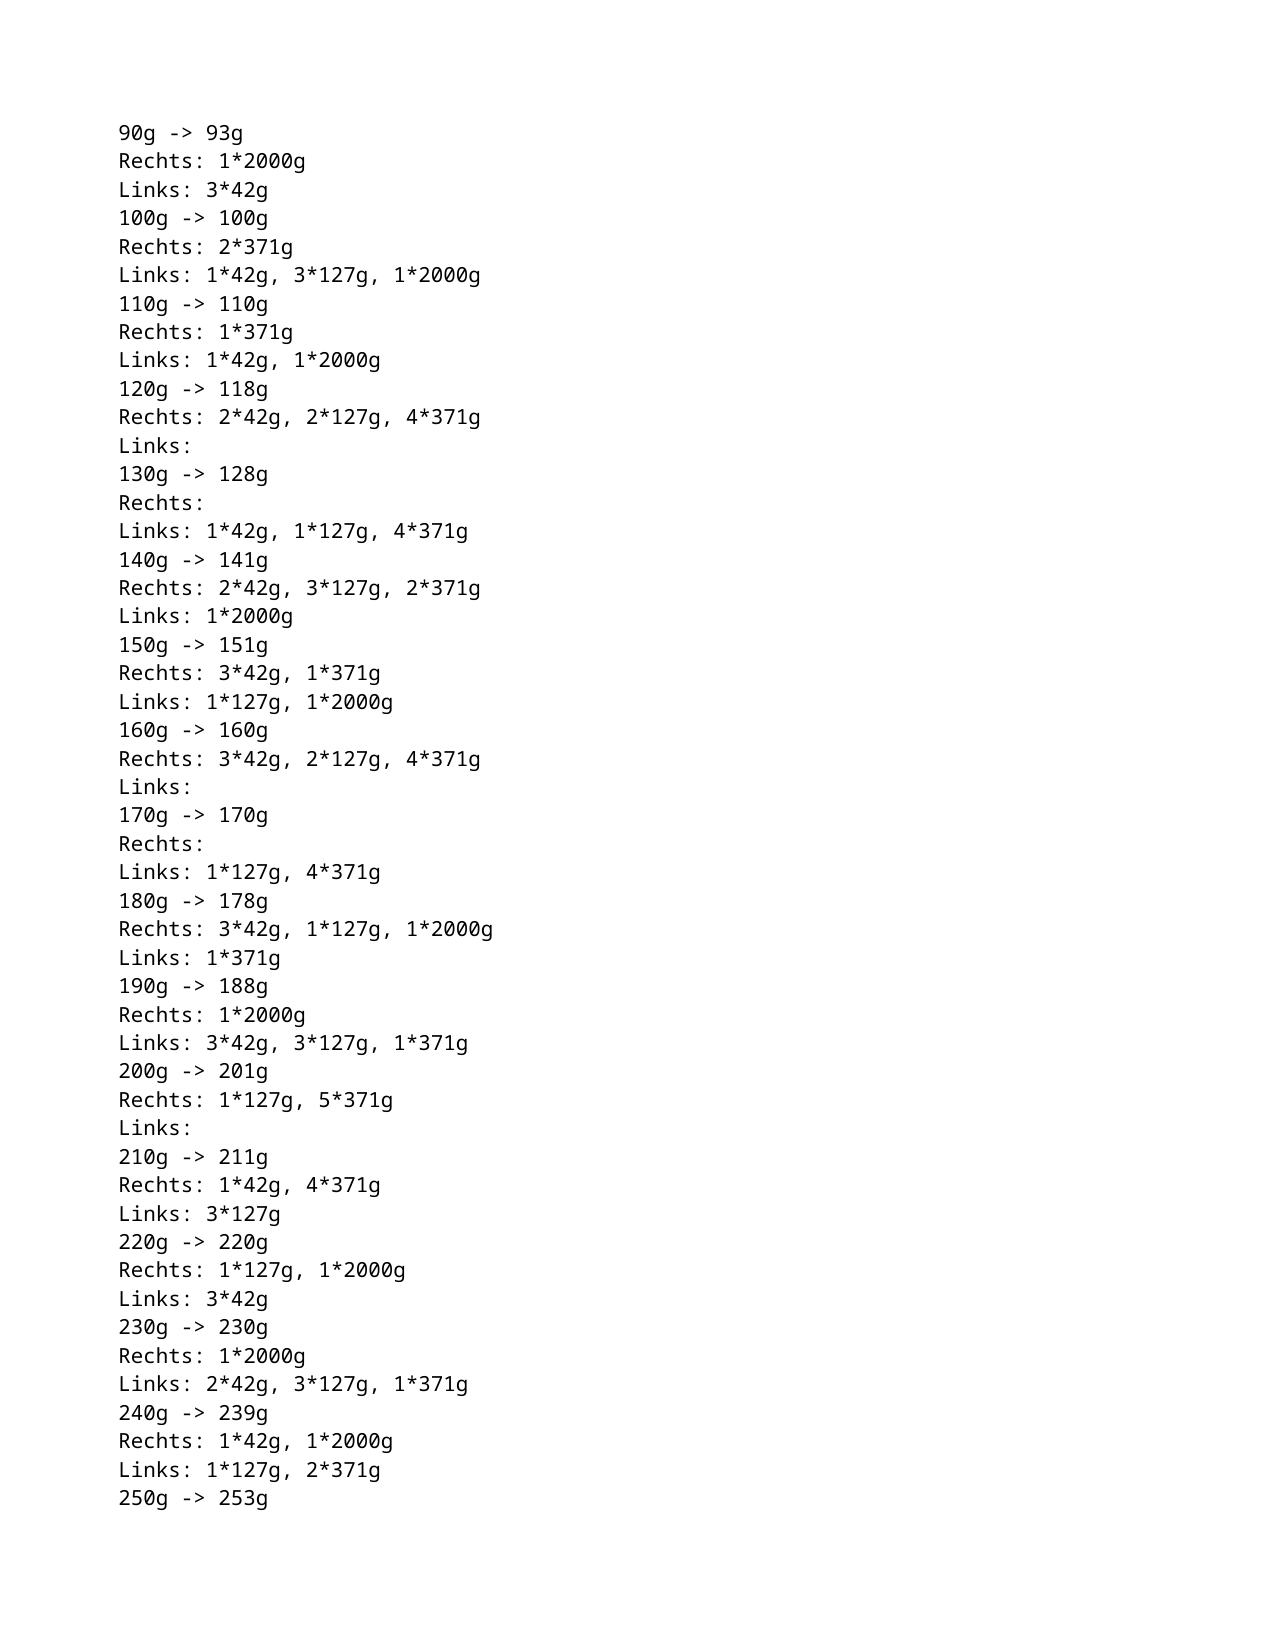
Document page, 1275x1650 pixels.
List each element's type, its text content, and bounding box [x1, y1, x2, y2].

text Rechts: 3*42g, 1*371g [118, 658, 1157, 687]
text Rechts: 1*2000g [118, 1341, 1157, 1369]
text Links: 3*42g [118, 1284, 1157, 1312]
text Rechts: 1*371g [118, 317, 1157, 346]
text Links: 1*127g, 2*371g [118, 1455, 1157, 1483]
text Links: [118, 772, 1157, 801]
text 160g -> 160g [118, 715, 1157, 744]
text 140g -> 141g [118, 545, 1157, 573]
text Rechts: 1*127g, 5*371g [118, 1085, 1157, 1113]
text 170g -> 170g [118, 801, 1157, 829]
text 120g -> 118g [118, 374, 1157, 402]
text 90g -> 93g [118, 118, 1157, 147]
text Rechts: 1*42g, 1*2000g [118, 1426, 1157, 1455]
text 220g -> 220g [118, 1227, 1157, 1256]
text 150g -> 151g [118, 630, 1157, 658]
text Links: [118, 431, 1157, 459]
text Links: [118, 1113, 1157, 1142]
text Links: 1*2000g [118, 602, 1157, 630]
text Links: 2*42g, 3*127g, 1*371g [118, 1369, 1157, 1398]
text Links: 1*127g, 1*2000g [118, 687, 1157, 715]
text 200g -> 201g [118, 1057, 1157, 1085]
text Rechts: 1*2000g [118, 1000, 1157, 1028]
text Rechts: 1*42g, 4*371g [118, 1170, 1157, 1199]
text Links: 1*371g [118, 943, 1157, 971]
text Links: 3*127g [118, 1199, 1157, 1227]
text Rechts: 1*2000g [118, 147, 1157, 175]
text Links: 3*42g [118, 175, 1157, 203]
text 110g -> 110g [118, 289, 1157, 317]
text Links: 1*42g, 3*127g, 1*2000g [118, 260, 1157, 289]
text Links: 1*127g, 4*371g [118, 857, 1157, 886]
text Links: 1*42g, 1*2000g [118, 346, 1157, 374]
text Rechts: 2*42g, 2*127g, 4*371g [118, 402, 1157, 431]
text Links: 3*42g, 3*127g, 1*371g [118, 1028, 1157, 1057]
text 100g -> 100g [118, 203, 1157, 232]
text 230g -> 230g [118, 1312, 1157, 1341]
text Rechts: 3*42g, 2*127g, 4*371g [118, 744, 1157, 772]
text Links: 1*42g, 1*127g, 4*371g [118, 516, 1157, 545]
text 180g -> 178g [118, 886, 1157, 914]
text 190g -> 188g [118, 971, 1157, 1000]
text 210g -> 211g [118, 1142, 1157, 1170]
text 240g -> 239g [118, 1398, 1157, 1426]
text Rechts: [118, 488, 1157, 516]
text Rechts: 2*42g, 3*127g, 2*371g [118, 573, 1157, 602]
text 130g -> 128g [118, 459, 1157, 488]
text Rechts: 2*371g [118, 232, 1157, 260]
text Rechts: 3*42g, 1*127g, 1*2000g [118, 914, 1157, 943]
text Rechts: 1*127g, 1*2000g [118, 1256, 1157, 1284]
text 250g -> 253g [118, 1483, 1157, 1512]
text Rechts: [118, 829, 1157, 857]
